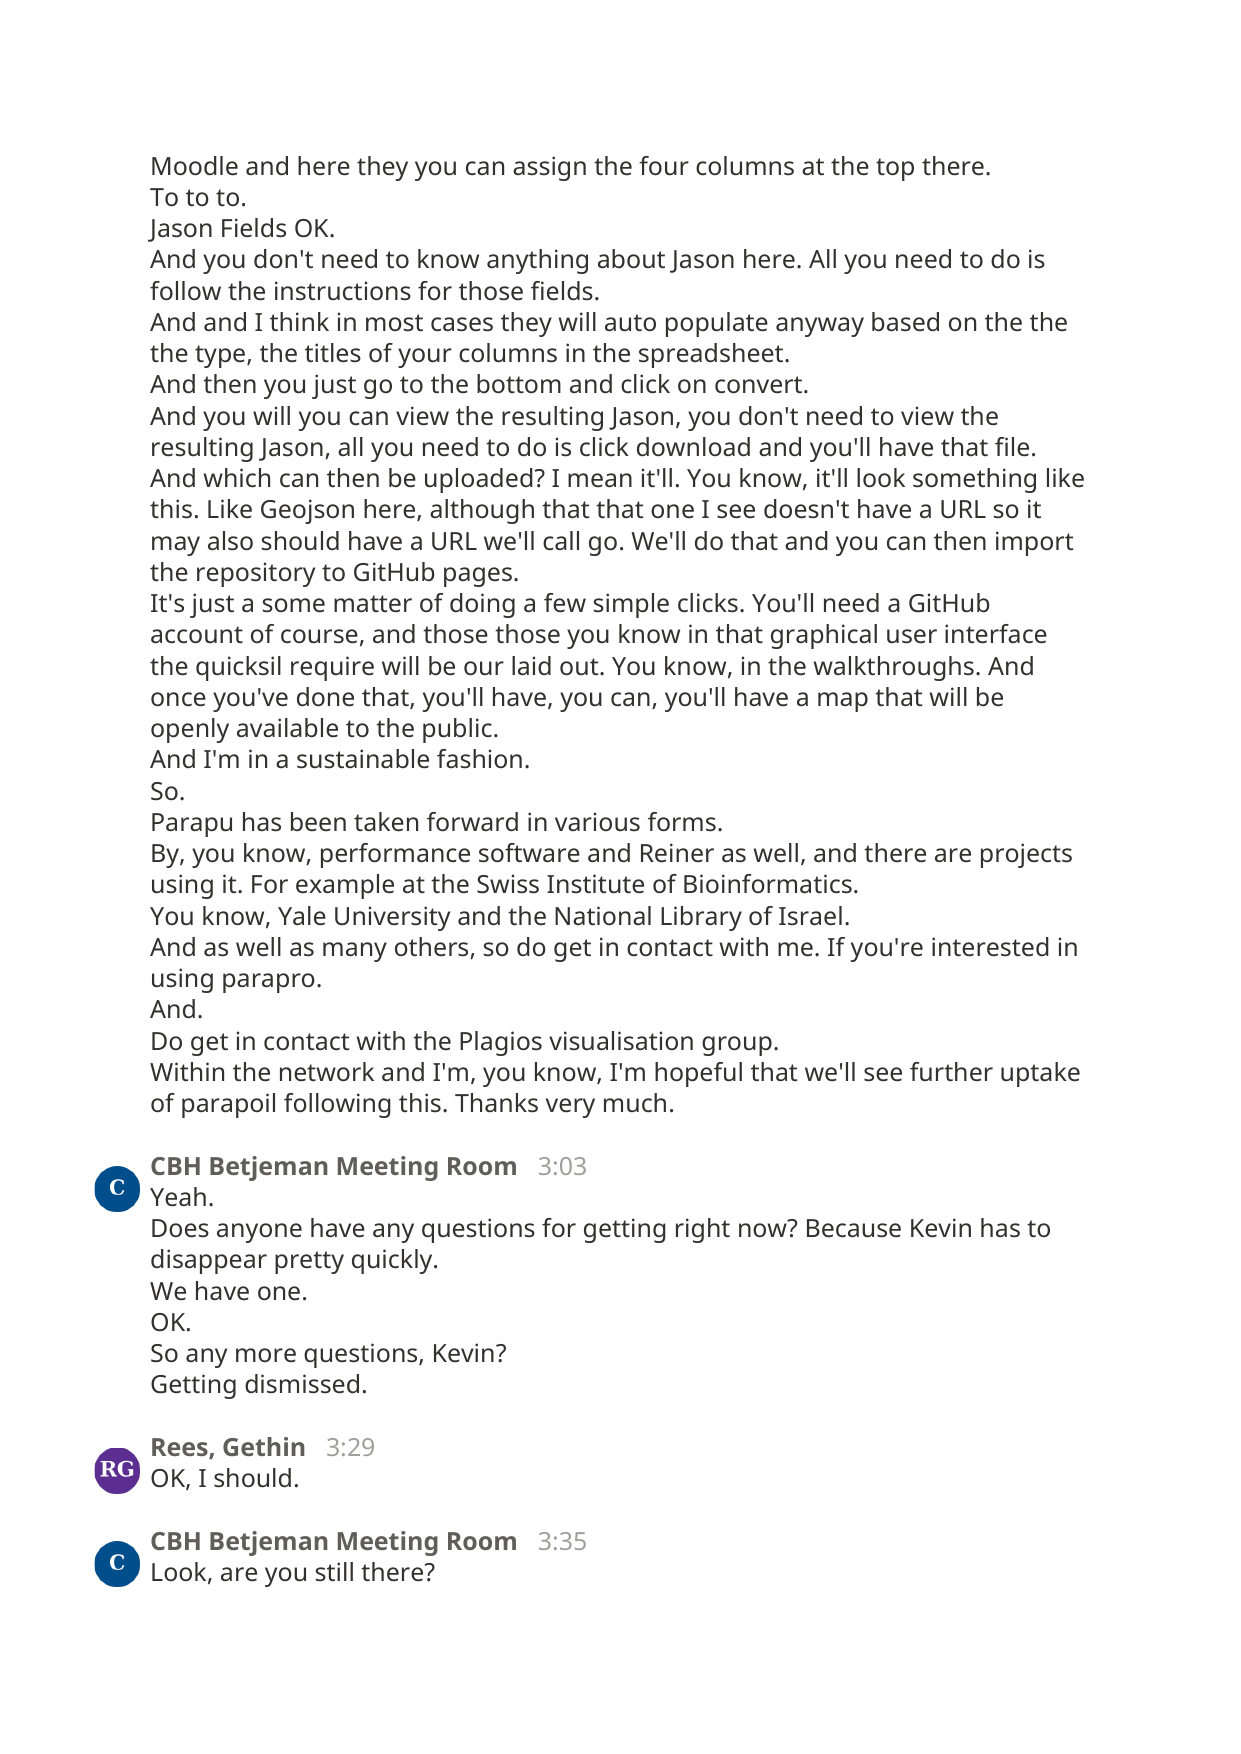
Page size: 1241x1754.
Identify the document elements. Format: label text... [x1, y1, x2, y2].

text Moodle and here they you can assign the four columns at the top there. To to to. Jason Fields OK. And you don't need to know anything about Jason here. All you need to do is follow the instructions for those fields. And and I think in most cases they will auto populate anyway based on the the the type, the titles of your columns in the spreadsheet. And then you just go to the bottom and click on convert. And you will you can view the resulting Jason, you don't need to view the resulting Jason, all you need to do is click download and you'll have that file. And which can then be uploaded? I mean it'll. You know, it'll look something like this. Like Geojson here, although that that one I see doesn't have a URL so it may also should have a URL we'll call go. We'll do that and you can then import the repository to GitHub pages. It's just a some matter of doing a few simple clicks. You'll need a GitHub account of course, and those those you know in that graphical user interface the quicksil require will be our laid out. You know, in the walkthroughs. And once you've done that, you'll have, you can, you'll have a map that will be openly available to the public. And I'm in a sustainable fashion. So. Parapu has been taken forward in various forms. By, you know, performance software and Reiner as well, and there are projects using it. For example at the Swiss Institute of Bioinformatics. You know, Yale University and the National Library of Israel. And as well as many others, so do get in contact with me. If you're interested in using parapro. And. Do get in contact with the Plagios visualisation group. Within the network and I'm, you know, I'm hopeful that we'll see further uptake of parapoil following this. Thanks very much. [150, 150, 1090, 1119]
text CBH Betjeman Meeting Room 3:35 Look, are you still there? [150, 1494, 1090, 1587]
picture [94, 1166, 140, 1212]
text CBH Betjeman Meeting Room 3:03 Yeah. Does anyone have any questions for getting right now? Because Kevin has to disappear pretty quickly. We have one. OK. So any more questions, Kevin? Getting dismissed. [150, 1119, 1090, 1400]
text Rees, Gethin 3:29 OK, I should. [150, 1400, 1090, 1494]
picture [94, 1448, 140, 1494]
picture [94, 1541, 140, 1587]
